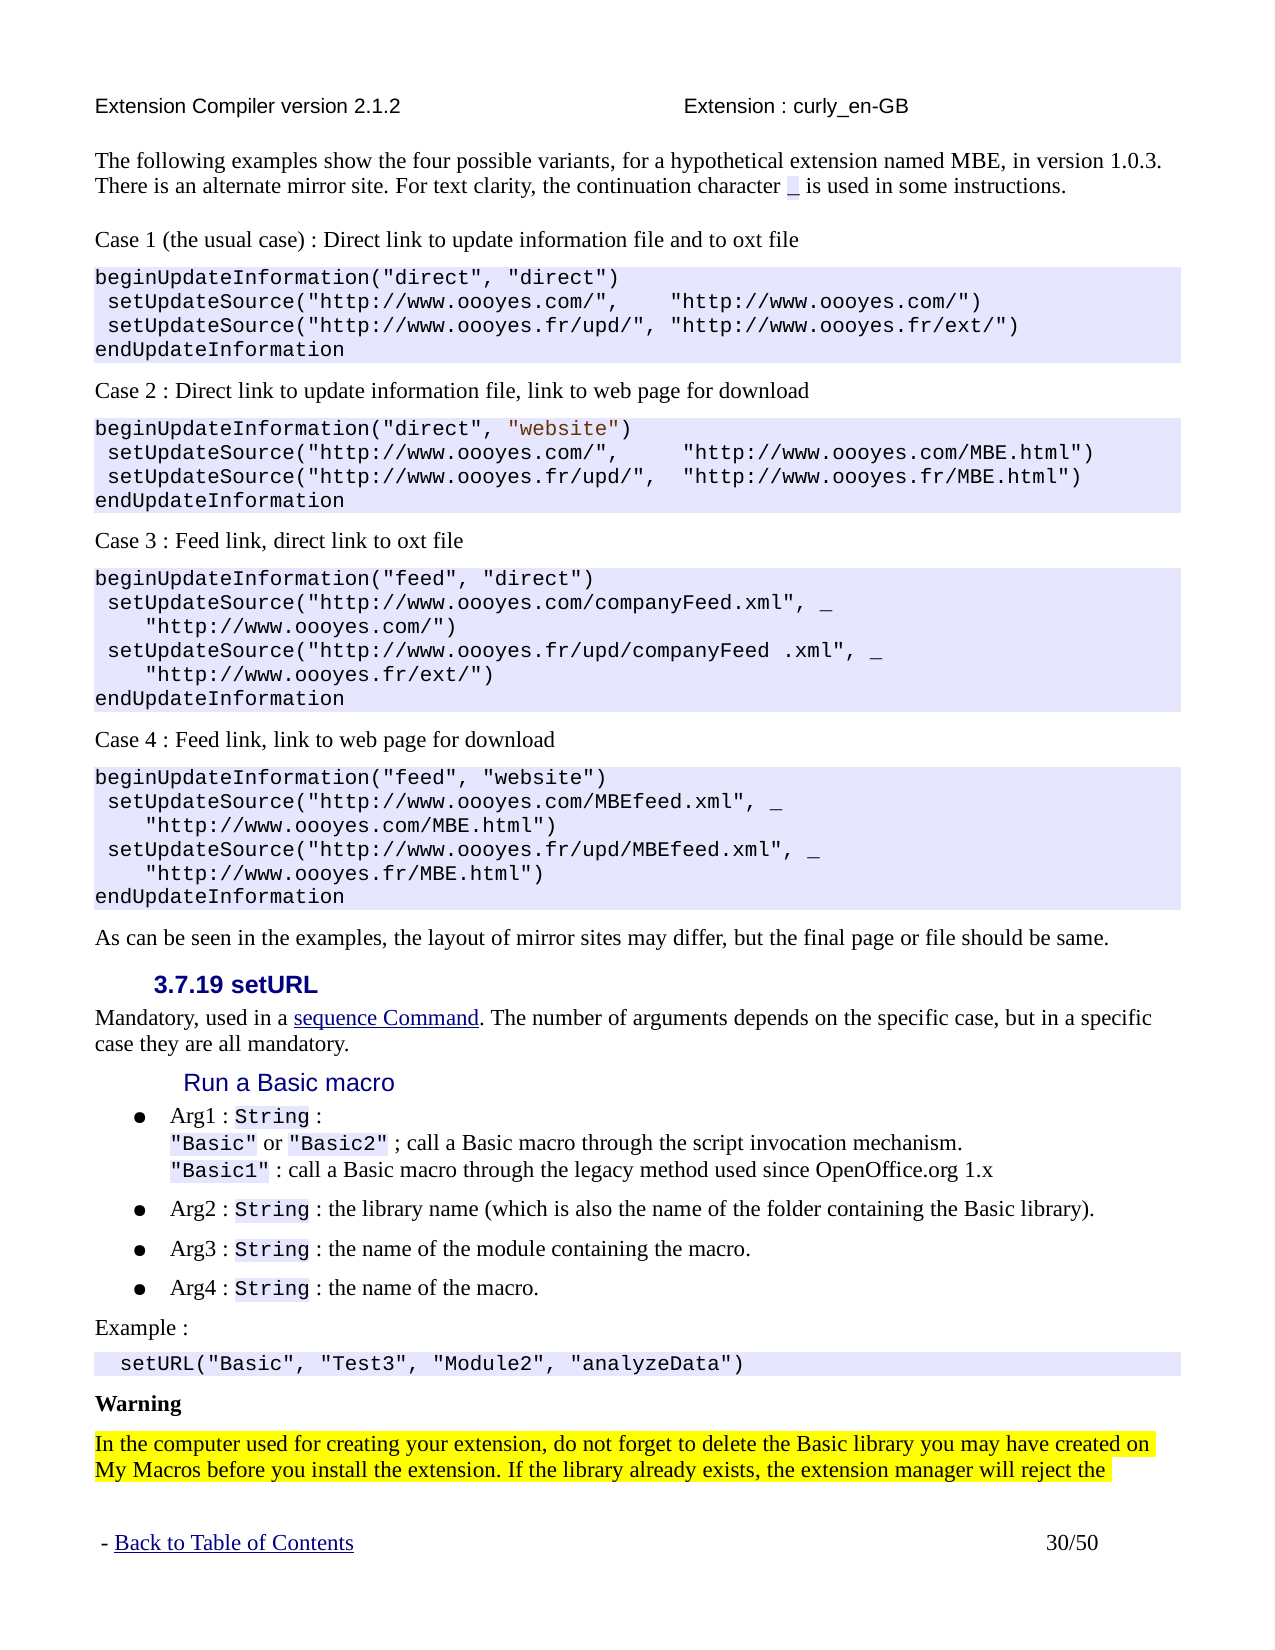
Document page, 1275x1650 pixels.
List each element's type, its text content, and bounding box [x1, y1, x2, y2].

text endUpdateInformation [94, 489, 1181, 513]
text beginUpdateInformation("feed", "direct") [94, 568, 1181, 592]
text setUpdateSource("http://www.oooyes.com/", "http://www.oooyes.com/MBE.html") [94, 442, 1181, 466]
text "http://www.oooyes.fr/MBE.html") [94, 862, 1181, 886]
text Case 3 : Feed link, direct link to oxt file [94, 528, 1181, 554]
text setUpdateSource("http://www.oooyes.com/companyFeed.xml", _ [94, 592, 1181, 616]
text beginUpdateInformation("direct", "direct") [94, 267, 1181, 291]
text As can be seen in the examples, the layout of mirror sites may differ, but the final page or file should be same. [94, 925, 1181, 951]
text Example : [94, 1314, 1181, 1340]
text setUpdateSource("http://www.oooyes.fr/upd/MBEfeed.xml", _ [94, 838, 1181, 862]
text endUpdateInformation [94, 886, 1181, 910]
text Warning [94, 1391, 1181, 1416]
text beginUpdateInformation("direct", "website") [94, 418, 507, 442]
text "http://www.oooyes.com/") [94, 616, 1181, 640]
text setUpdateSource("http://www.oooyes.com/MBEfeed.xml", _ [94, 791, 1181, 814]
subtitle setURL [153, 971, 1181, 999]
text setUpdateSource("http://www.oooyes.com/", "http://www.oooyes.com/") [94, 291, 1181, 315]
text beginUpdateInformation("feed", "website") [94, 767, 1181, 791]
list Arg4 : String : the name of the macro. [132, 1275, 1181, 1302]
list Arg3 : String : the name of the module containing the macro. [132, 1235, 1181, 1262]
text Case 4 : Feed link, link to web page for download [94, 727, 1181, 752]
text "http://www.oooyes.com/MBE.html") [94, 814, 1181, 838]
text Case 2 : Direct link to update information file, link to web page for download [94, 378, 1181, 403]
text endUpdateInformation [94, 339, 1181, 363]
text Mandatory, used in a sequence Command. The number of arguments depends on the specific case, but in a specific case they are all mandatory. [94, 1005, 1181, 1056]
text In the computer used for creating your extension, do not forget to delete the Basic library you may have created on My Macros before you install the extension. If the library already exists, the extension manager will reject the [94, 1431, 1181, 1482]
list Arg1 : String : "Basic" or "Basic2" ; call a Basic macro through the script invocation mechanism. "Basic1" : call a Basic macro through the legacy method used since OpenOffice.org 1.x [132, 1102, 1181, 1183]
text setUpdateSource("http://www.oooyes.fr/upd/companyFeed .xml", _ [94, 640, 1181, 664]
text beginUpdateInformation("direct", "website") [619, 418, 1181, 442]
text The following examples show the four possible variants, for a hypothetical extension named MBE, in version 1.0.3. There is an alternate mirror site. For text clarity, the continuation character _ is used in some instructions. [94, 147, 1181, 200]
subtitle Run a Basic macro [183, 1068, 1181, 1097]
list Arg2 : String : the library name (which is also the name of the folder containing the Basic library). [132, 1196, 1181, 1223]
text setUpdateSource("http://www.oooyes.fr/upd/", "http://www.oooyes.fr/ext/") [94, 315, 1181, 339]
text setURL("Basic", "Test3", "Module2", "analyzeData") [94, 1352, 1181, 1376]
text endUpdateInformation [94, 688, 1181, 712]
text Case 1 (the usual case) : Direct link to update information file and to oxt file [94, 227, 1181, 253]
text setUpdateSource("http://www.oooyes.fr/upd/", "http://www.oooyes.fr/MBE.html") [94, 466, 1181, 489]
text "http://www.oooyes.fr/ext/") [94, 664, 1181, 688]
